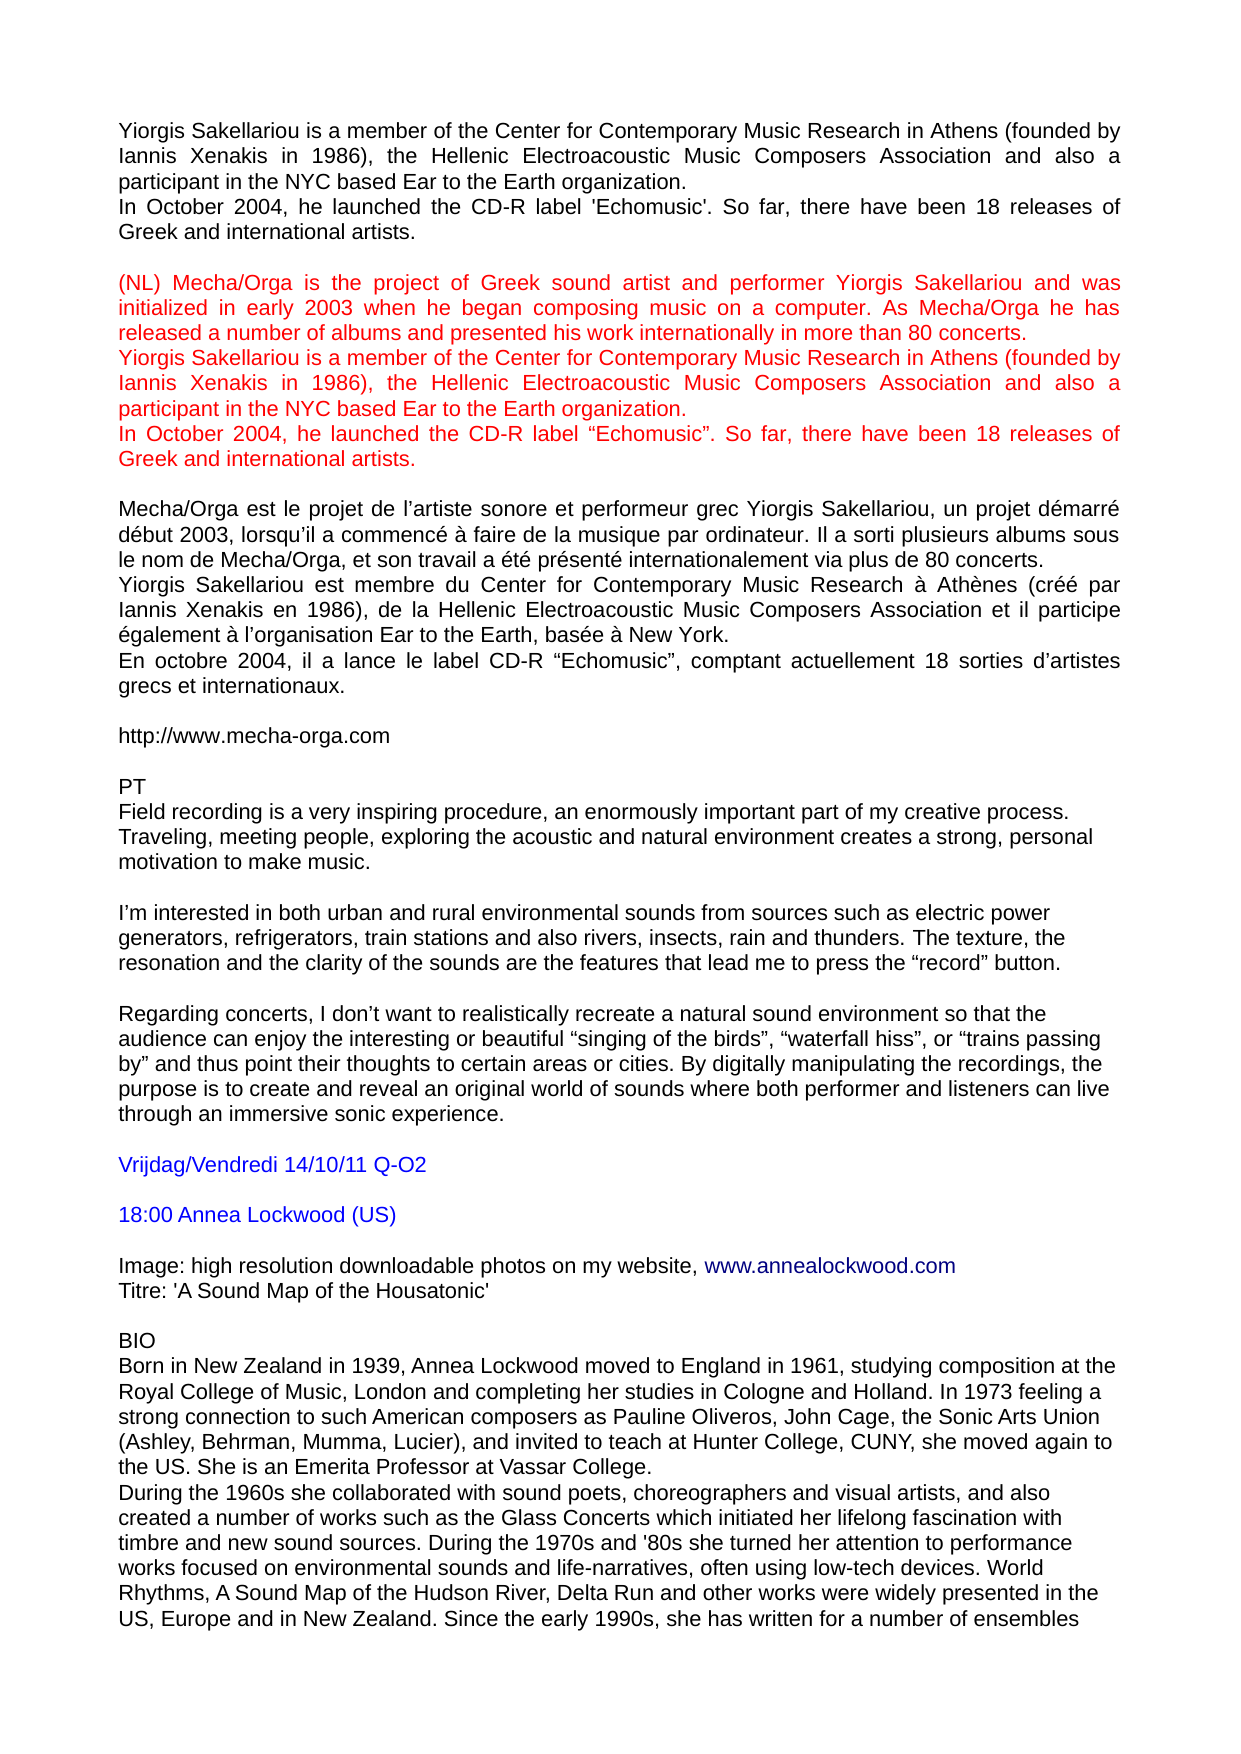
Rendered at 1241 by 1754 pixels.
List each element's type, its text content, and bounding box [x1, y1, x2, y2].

text 18:00 Annea Lockwood (US) [118, 1202, 1122, 1227]
text Titre: 'A Sound Map of the Housatonic' [118, 1278, 1122, 1303]
text En octobre 2004, il a lance le label CD-R “Echomusic”, comptant actuellement 18 sorties d’artistes grecs et internationaux. [118, 647, 1122, 698]
text During the 1960s she collaborated with sound poets, choreographers and visual artists, and also created a number of works such as the Glass Concerts which initiated her lifelong fascination with timbre and new sound sources. During the 1970s and '80s she turned her attention to performance works focused on environmental sounds and life-narratives, often using low-tech devices. World Rhythms, A Sound Map of the Hudson River, Delta Run and other works were widely presented in the US, Europe and in New Zealand. Since the early 1990s, she has written for a number of ensembles [118, 1479, 1122, 1631]
text Regarding concerts, I don’t want to realistically recreate a natural sound environment so that the audience can enjoy the interesting or beautiful “singing of the birds”, “waterfall hiss”, or “trains passing by” and thus point their thoughts to certain areas or cities. By digitally manipulating the recordings, the purpose is to create and reveal an original world of sounds where both performer and listeners can live through an immersive sonic experience. [118, 1000, 1122, 1126]
text In October 2004, he launched the CD-R label “Echomusic”. So far, there have been 18 releases of Greek and international artists. [118, 421, 1122, 471]
text Field recording is a very inspiring procedure, an enormously important part of my creative process. Traveling, meeting people, exploring the acoustic and natural environment creates a strong, personal motivation to make music. [118, 799, 1122, 874]
text Mecha/Orga est le projet de l’artiste sonore et performeur grec Yiorgis Sakellariou, un projet démarré début 2003, lorsqu’il a commencé à faire de la musique par ordinateur. Il a sorti plusieurs albums sous le nom de Mecha/Orga, et son travail a été présenté internationalement via plus de 80 concerts. [118, 496, 1122, 572]
text Yiorgis Sakellariou est membre du Center for Contemporary Music Research à Athènes (créé par Iannis Xenakis en 1986), de la Hellenic Electroacoustic Music Composers Association et il participe également à l’organisation Ear to the Earth, basée à New York. [118, 572, 1122, 647]
text Yiorgis Sakellariou is a member of the Center for Contemporary Music Research in Athens (founded by Iannis Xenakis in 1986), the Hellenic Electroacoustic Music Composers Association and also a participant in the NYC based Ear to the Earth organization. [118, 118, 1122, 194]
text I’m interested in both urban and rural environmental sounds from sources such as electric power generators, refrigerators, train stations and also rivers, insects, rain and thunders. The texture, the resonation and the clarity of the sounds are the features that lead me to press the “record” button. [118, 899, 1122, 975]
text Born in New Zealand in 1939, Annea Lockwood moved to England in 1961, studying composition at the Royal College of Music, London and completing her studies in Cologne and Holland. In 1973 feeling a strong connection to such American composers as Pauline Oliveros, John Cage, the Sonic Arts Union (Ashley, Behrman, Mumma, Lucier), and invited to teach at Hunter College, CUNY, she moved again to the US. She is an Emerita Professor at Vassar College. [118, 1353, 1122, 1479]
text (NL) Mecha/Orga is the project of Greek sound artist and performer Yiorgis Sakellariou and was initialized in early 2003 when he began composing music on a computer. As Mecha/Orga he has released a number of albums and presented his work internationally in more than 80 concerts. [118, 269, 1122, 345]
text http://www.mecha-orga.com [118, 723, 1122, 748]
text BIO [118, 1328, 1122, 1353]
text Image: high resolution downloadable photos on my website, www.annealockwood.com [118, 1252, 1122, 1278]
text In October 2004, he launched the CD-R label 'Echomusic'. So far, there have been 18 releases of Greek and international artists. [118, 194, 1122, 244]
text Yiorgis Sakellariou is a member of the Center for Contemporary Music Research in Athens (founded by Iannis Xenakis in 1986), the Hellenic Electroacoustic Music Composers Association and also a participant in the NYC based Ear to the Earth organization. [118, 345, 1122, 421]
text Vrijdag/Vendredi 14/10/11 Q-O2 [118, 1152, 1122, 1177]
text PT [118, 773, 1122, 799]
